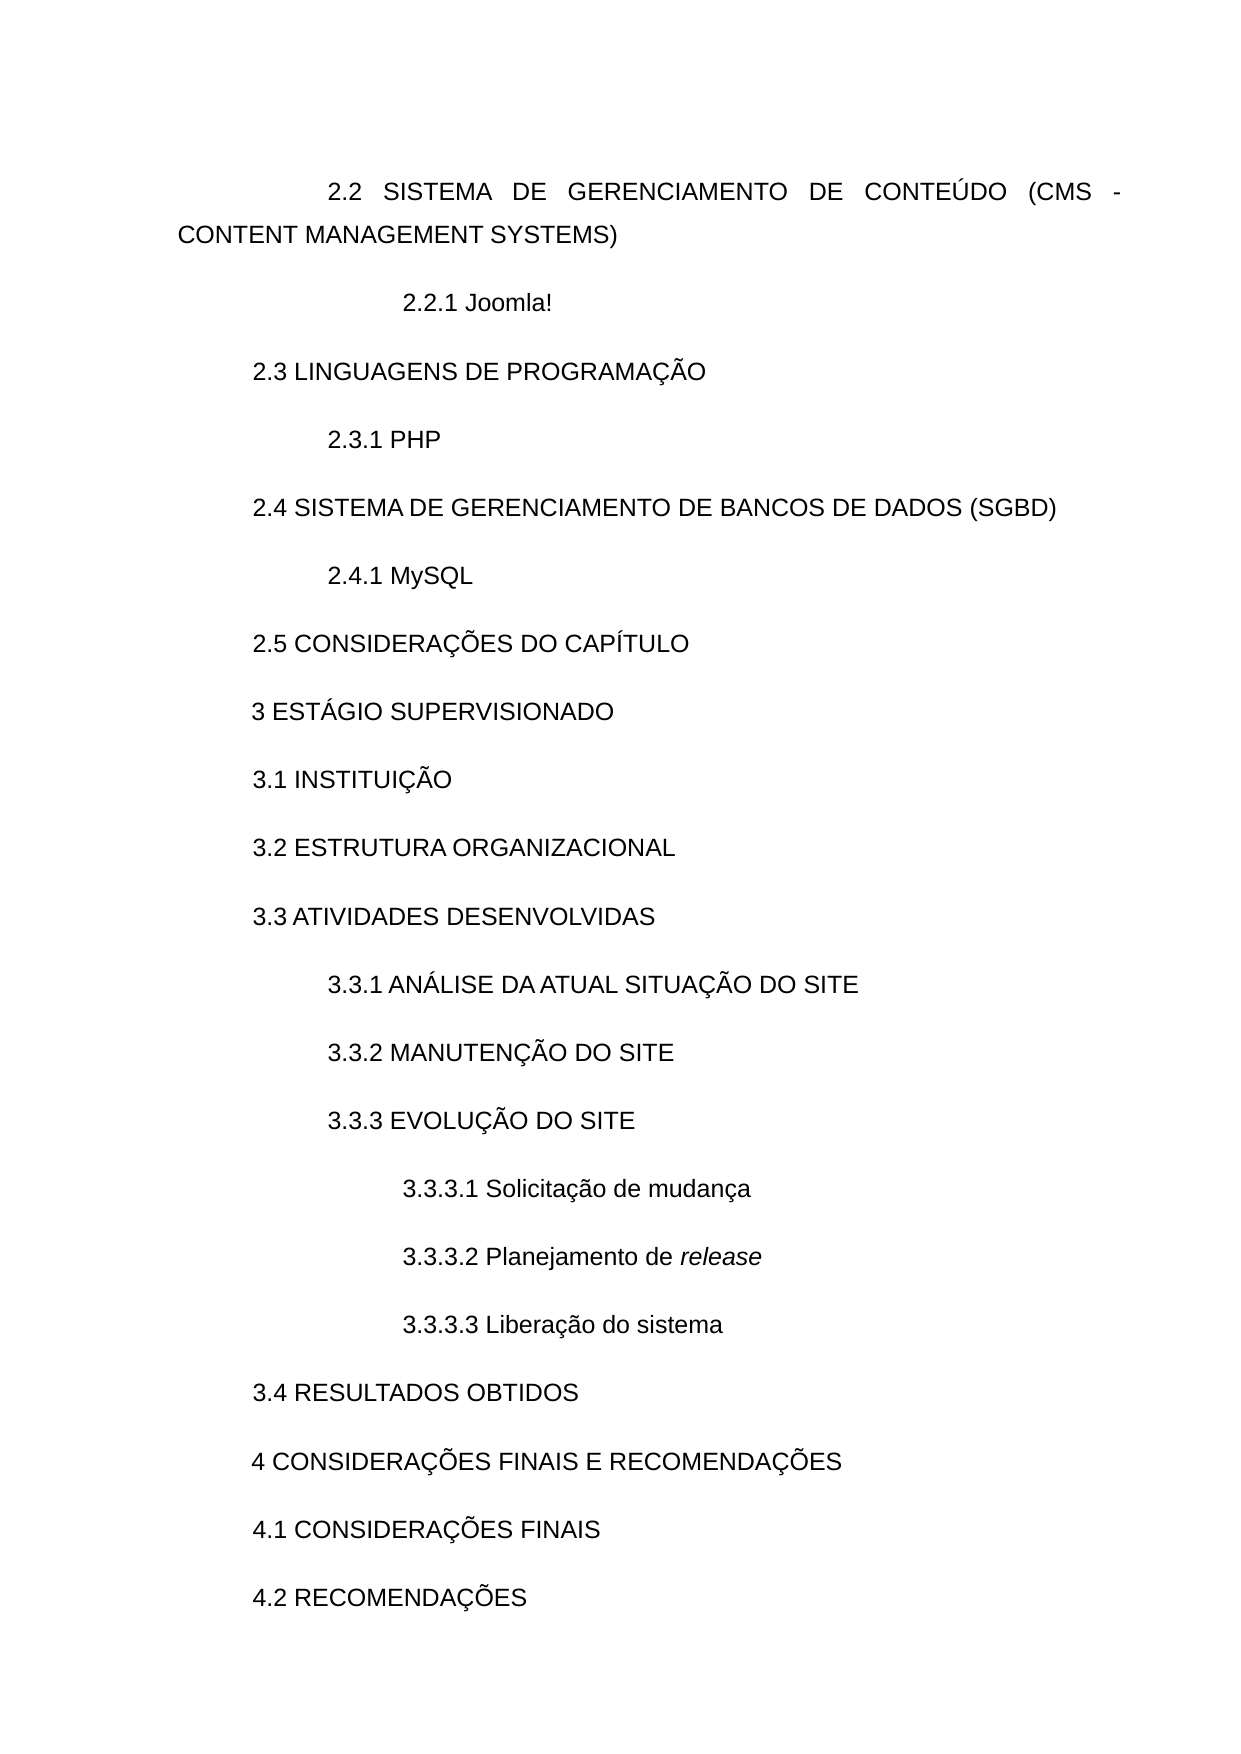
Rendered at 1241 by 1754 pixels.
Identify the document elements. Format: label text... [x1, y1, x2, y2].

text 4 CONSIDERAÇÕES FINAIS E RECOMENDAÇÕES [177, 1447, 1122, 1475]
text 2.2 Sistema de Gerenciamento de Conteúdo (CMS - Content Management Systems) [177, 177, 1122, 249]
text 2.3 Linguagens de Programação [177, 357, 1122, 385]
text 2.4.1 MySQL [177, 561, 1122, 590]
text 3.3.3 Evolução do site [177, 1106, 1122, 1135]
text 3 Estágio supervisionado [177, 697, 1122, 726]
text 3.3.2 Manutenção do site [177, 1038, 1122, 1067]
text 2.3.1 Php [177, 425, 1122, 453]
text 2.4 Sistema de Gerenciamento de Bancos de Dados (SGBD) [177, 493, 1122, 522]
text 4.1 CONSIDERAÇÕES FINAIS [177, 1515, 1122, 1543]
text 3.3 Atividades desenvolvidas [177, 902, 1122, 930]
text 3.3.1 Análise da atual situação do site [177, 970, 1122, 998]
text 3.3.3.1 Solicitação de mudança [177, 1174, 1122, 1203]
text 3.3.3.2 Planejamento de release [177, 1242, 1122, 1271]
text 3.4 Resultados Obtidos [177, 1378, 1122, 1407]
text 3.3.3.3 Liberação do sistema [177, 1310, 1122, 1339]
text 2.2.1 Joomla! [177, 288, 1122, 317]
text 3.2 estrutura organizacional [177, 833, 1122, 862]
text 3.1 instituição [177, 765, 1122, 794]
text 4.2 RECOMENDAÇÕES [177, 1583, 1122, 1612]
text 2.5 Considerações do capítulo [177, 629, 1122, 658]
